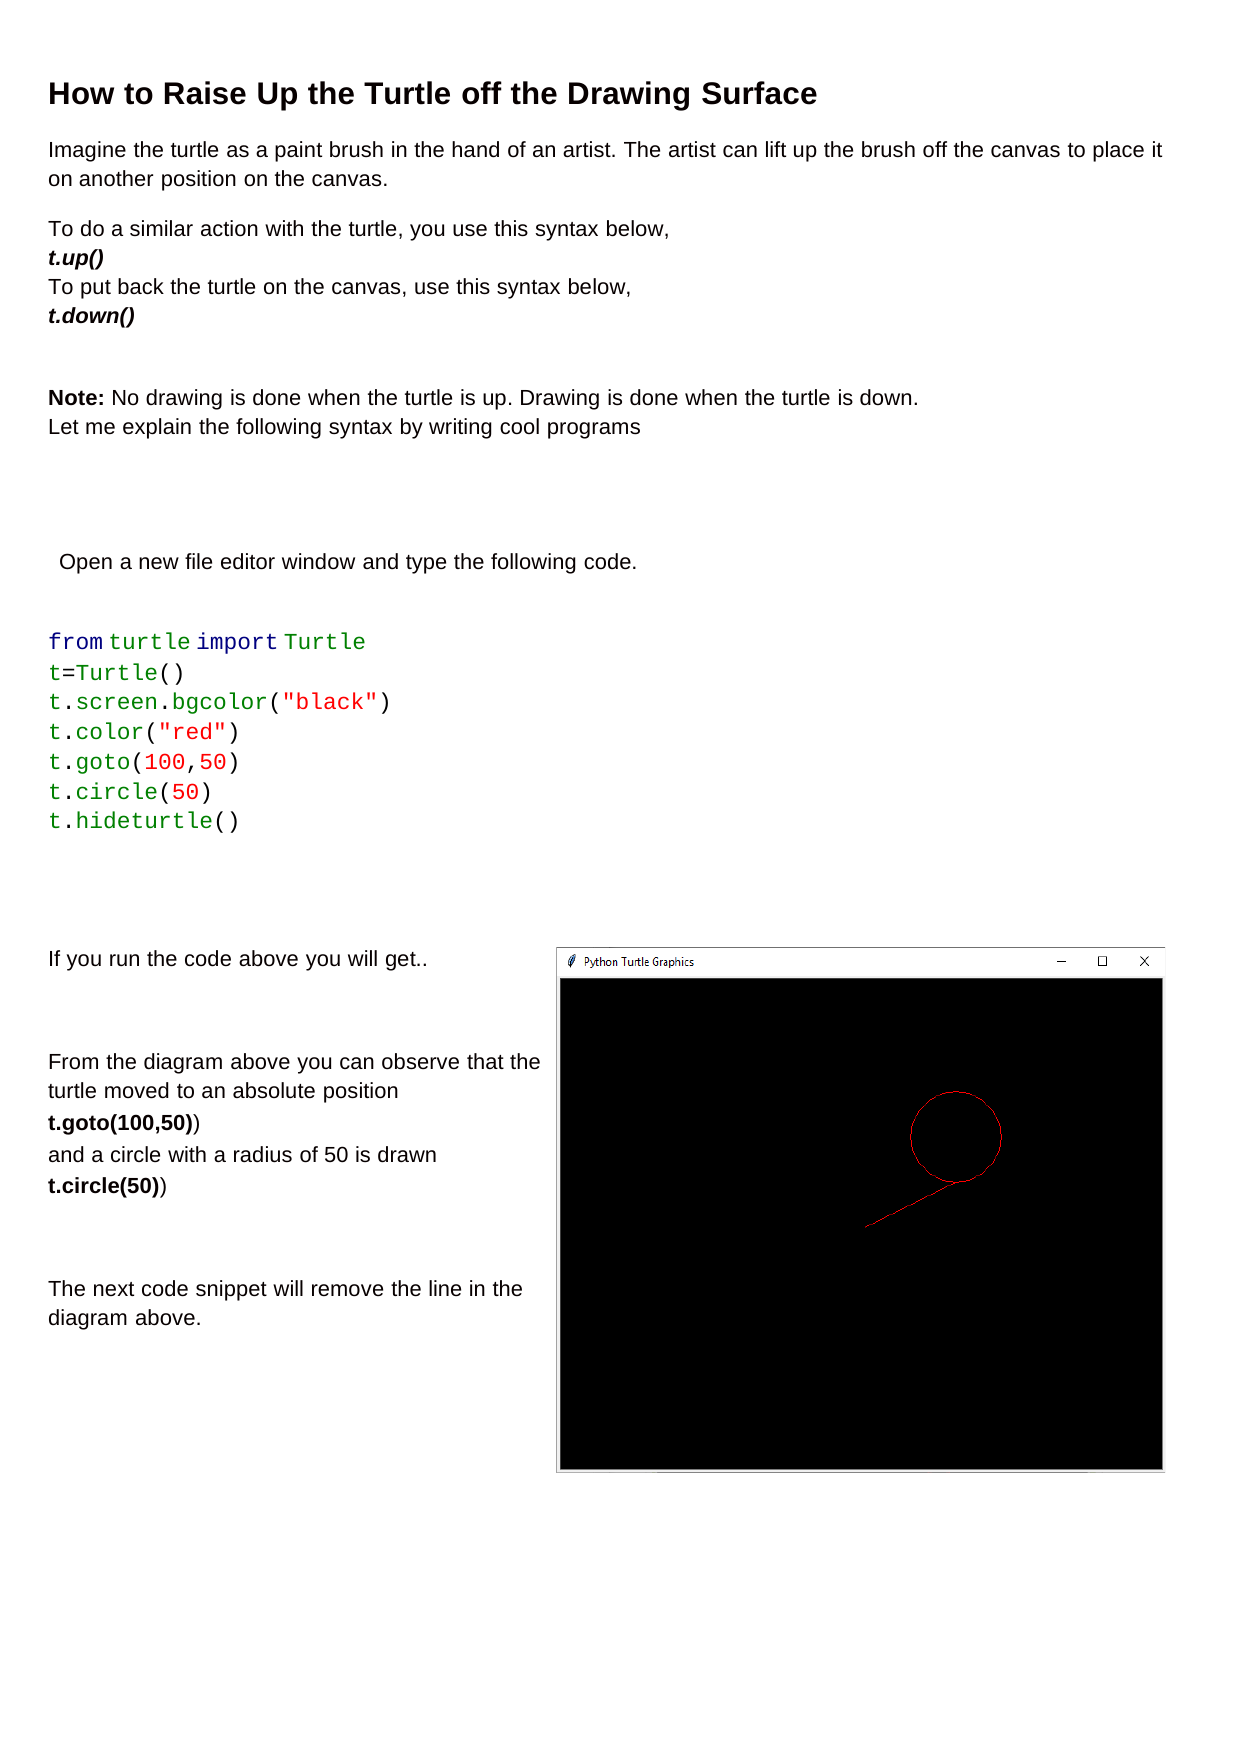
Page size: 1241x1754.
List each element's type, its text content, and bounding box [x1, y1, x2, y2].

text The next code snippet will remove the line in the diagram above. [48, 1276, 556, 1330]
text t.up() [48, 245, 1194, 270]
text and a circle with a radius of 50 is drawn [48, 1141, 556, 1167]
text Let me explain the following syntax by writing cool programs [48, 414, 1192, 439]
text [1166, 1109, 1192, 1135]
text t.hideturtle() [48, 810, 1192, 836]
text t.goto(100,50) [48, 750, 1192, 776]
text t.circle(50)) [48, 1173, 556, 1199]
text To put back the turtle on the canvas, use this syntax below, [48, 274, 1194, 299]
text How to Raise Up the Turtle off the Drawing Surface [48, 75, 1192, 111]
text t.circle(50) [48, 780, 1192, 806]
text t.screen.bgcolor("black") [48, 691, 1192, 717]
text t.color("red") [48, 721, 1192, 746]
text Note: No drawing is done when the turtle is up. Drawing is done when the turtle is down. [48, 385, 1194, 410]
text t.goto(100,50)) [48, 1109, 556, 1135]
text t=Turtle() [48, 661, 1192, 687]
text t.down() [48, 303, 1194, 328]
text From the diagram above you can observe that the turtle moved to an absolute position [48, 1048, 556, 1103]
text [1166, 1173, 1192, 1199]
text Imagine the turtle as a paint brush in the hand of an artist. The artist can lift up the brush off the canvas to place it on another position on the canvas. [48, 137, 1192, 191]
picture [556, 947, 1166, 1473]
text [1166, 1276, 1194, 1330]
text To do a similar action with the turtle, you use this syntax below, [48, 216, 1194, 241]
text If you run the code above you will get.. [48, 946, 1192, 971]
text Open a new file editor window and type the following code. [59, 549, 1194, 574]
text from turtle import Turtle [48, 631, 1192, 657]
